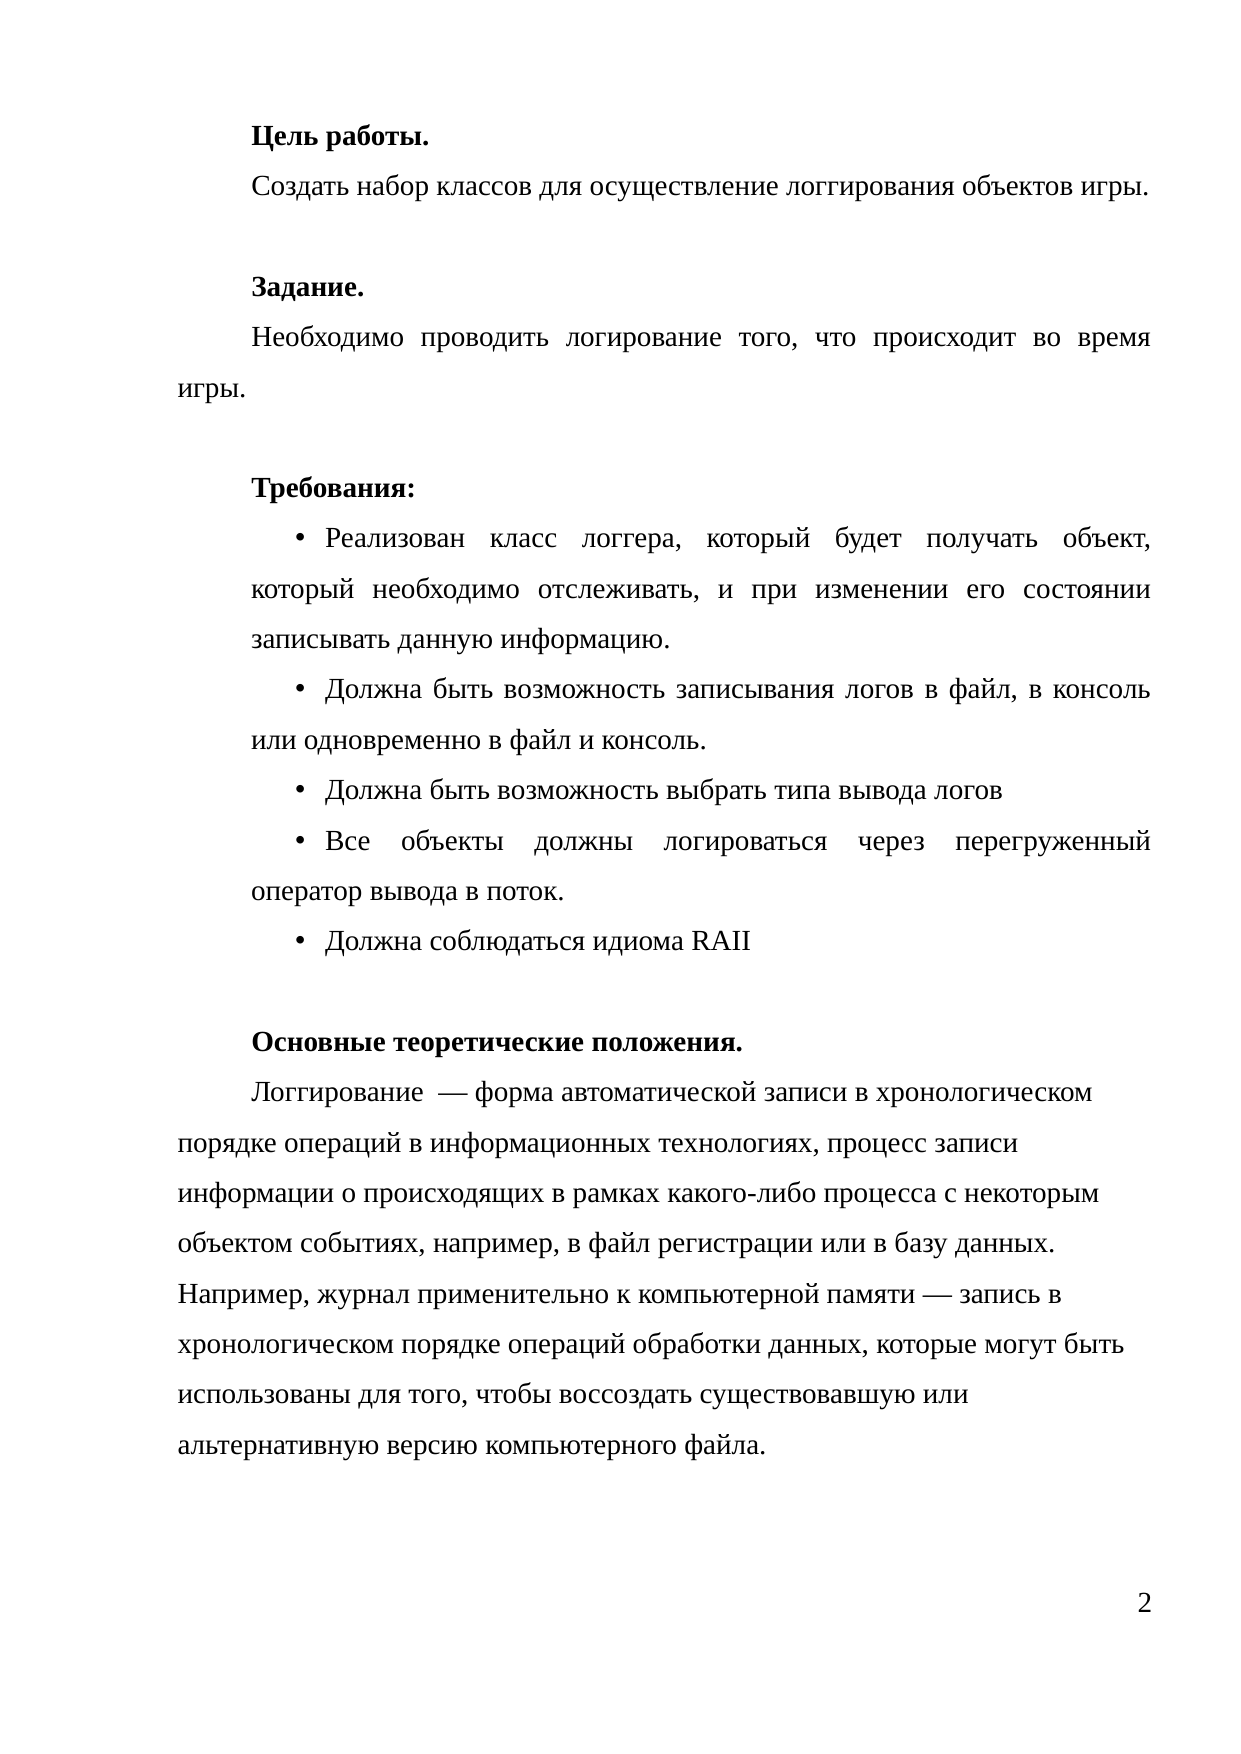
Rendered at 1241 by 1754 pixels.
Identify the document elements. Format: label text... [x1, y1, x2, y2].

list Должна быть возможность выбрать типа вывода логов [221, 772, 1152, 806]
text Логгирование — форма автоматической записи в хронологическом порядке операций в информационных технологиях, процесс записи информации о происходящих в рамках какого-либо процесса с некоторым объектом событиях, например, в файл регистрации или в базу данных. Например, журнал применительно к компьютерной памяти — запись в хронологическом порядке операций обработки данных, которые могут быть использованы для того, чтобы воссоздать существовавшую или альтернативную версию компьютерного файла. [177, 1074, 1152, 1460]
subtitle Цель работы. [177, 118, 1152, 152]
list Реализован класс логгера, который будет получать объект, который необходимо отслеживать, и при изменении его состоянии записывать данную информацию. [221, 521, 1152, 655]
subtitle Задание. [177, 269, 1152, 303]
list Должна соблюдаться идиома RAII [221, 923, 1152, 957]
subtitle Основные теоретические положения. [177, 1024, 1152, 1058]
text Необходимо проводить логирование того, что происходит во время игры. [177, 319, 1152, 403]
text Создать набор классов для осуществление логгирования объектов игры. [177, 168, 1152, 202]
list Все объекты должны логироваться через перегруженный оператор вывода в поток. [221, 823, 1152, 907]
text Требования: [177, 470, 1152, 504]
list Должна быть возможность записывания логов в файл, в консоль или одновременно в файл и консоль. [221, 672, 1152, 756]
